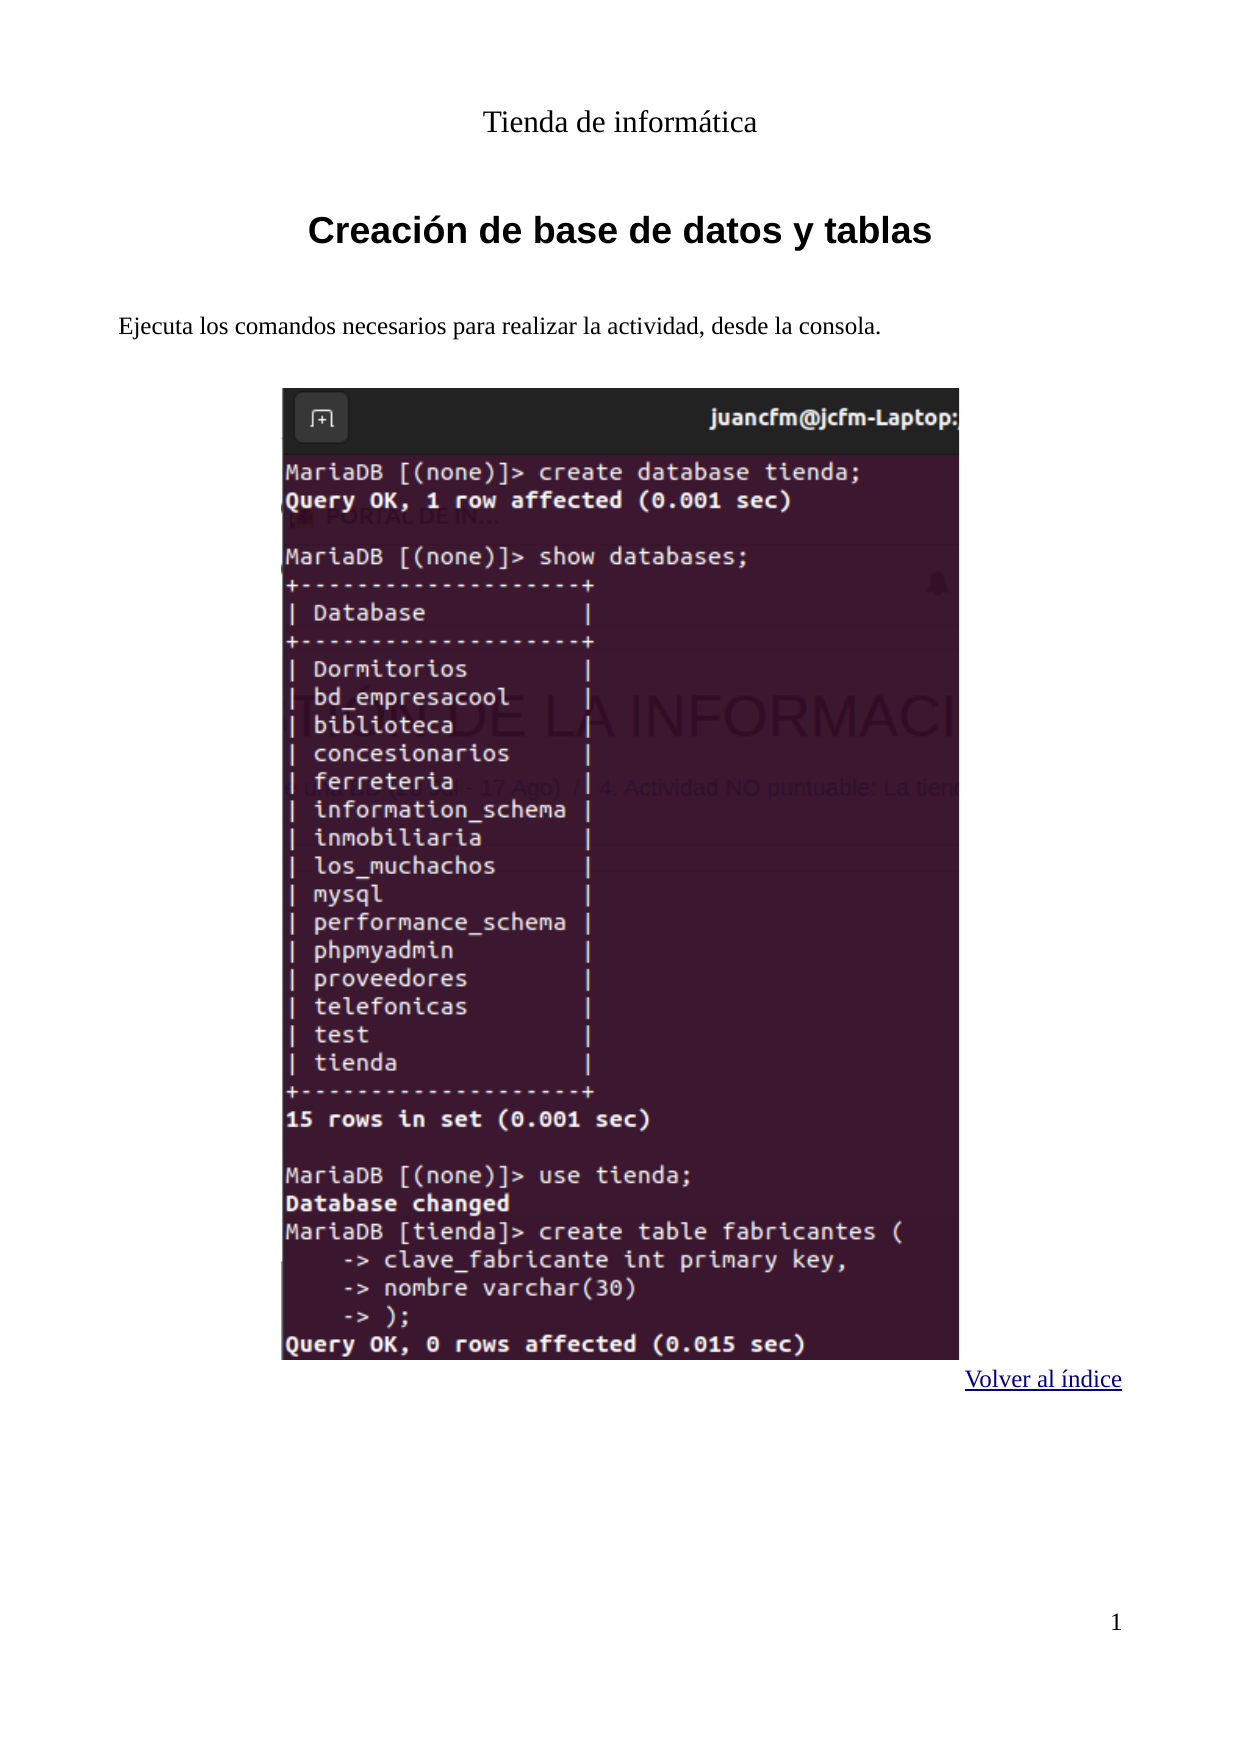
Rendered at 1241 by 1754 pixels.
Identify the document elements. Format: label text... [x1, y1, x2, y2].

picture [281, 388, 960, 1360]
text Ejecuta los comandos necesarios para realizar la actividad, desde la consola. [118, 311, 1122, 340]
text Volver al índice [118, 406, 1122, 1393]
subtitle Creación de base de datos y tablas [118, 208, 1122, 251]
